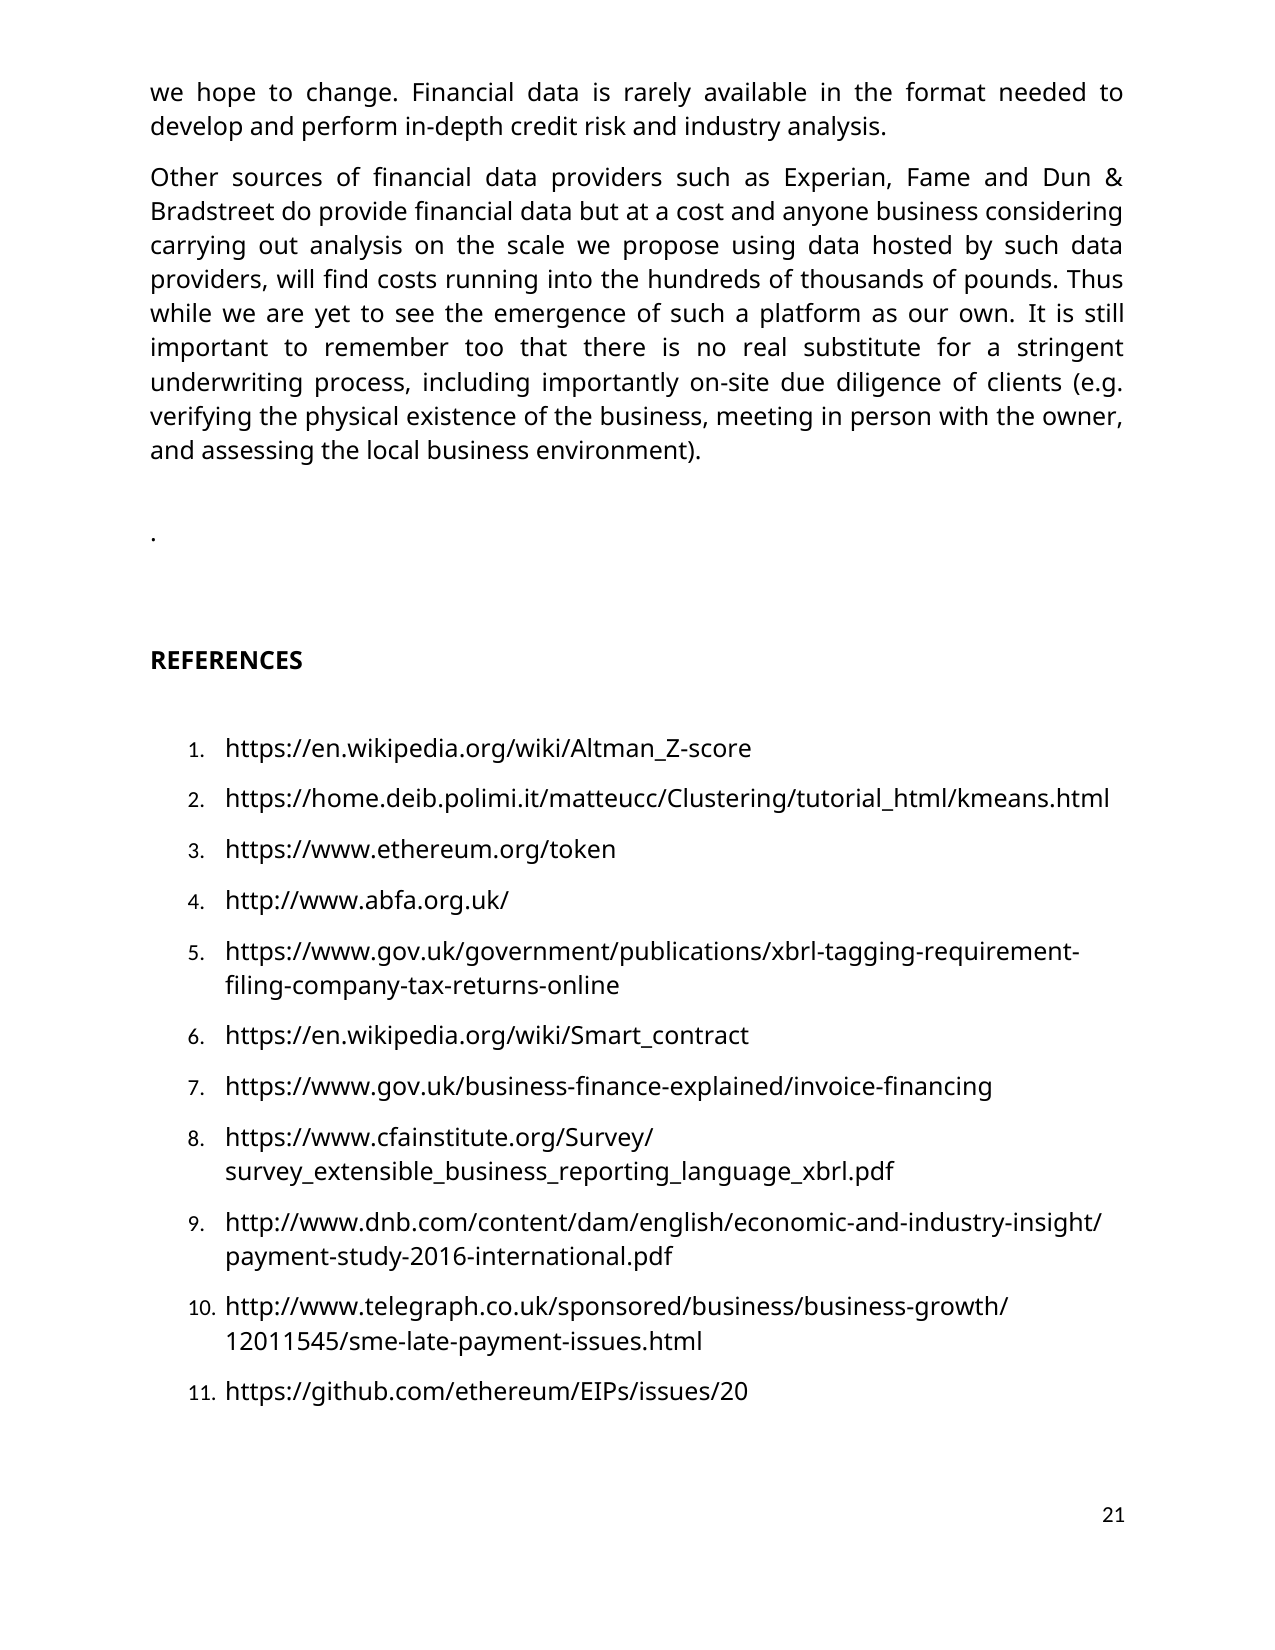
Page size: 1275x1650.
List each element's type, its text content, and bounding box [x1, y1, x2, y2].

list http://www.dnb.com/content/dam/english/economic-and-industry-insight/payment-study-2016-international.pdf [187, 1204, 1125, 1272]
list https://en.wikipedia.org/wiki/Smart_contract [187, 1018, 1125, 1052]
list https://www.cfainstitute.org/Survey/survey_extensible_business_reporting_language_xbrl.pdf [187, 1119, 1125, 1188]
list https://www.gov.uk/government/publications/xbrl-tagging-requirement-filing-company-tax-returns-online [187, 933, 1125, 1001]
subtitle REFERENCES [150, 643, 1125, 677]
text we hope to change. Financial data is rarely available in the format needed to develop and perform in-depth credit risk and industry analysis. [150, 75, 1125, 143]
list https://www.gov.uk/business-finance-explained/invoice-financing [187, 1069, 1125, 1103]
list http://www.telegraph.co.uk/sponsored/business/business-growth/12011545/sme-late-payment-issues.html [187, 1289, 1125, 1357]
list https://en.wikipedia.org/wiki/Altman_Z-score [187, 730, 1125, 764]
list https://github.com/ethereum/EIPs/issues/20 [187, 1374, 1125, 1408]
text . [150, 514, 1125, 548]
text Other sources of financial data providers such as Experian, Fame and Dun & Bradstreet do provide financial data but at a cost and anyone business considering carrying out analysis on the scale we propose using data hosted by such data providers, will find costs running into the hundreds of thousands of pounds. Thus while we are yet to see the emergence of such a platform as our own.­­ It is still important to remember too that there is no real substitute for a stringent underwriting process, including importantly on-site due diligence of clients (e.g. verifying the physical existence of the business, meeting in person with the owner, and assessing the local business environment). [150, 160, 1125, 466]
list https://www.ethereum.org/token [187, 832, 1125, 866]
list https://home.deib.polimi.it/matteucc/Clustering/tutorial_html/kmeans.html [187, 781, 1125, 815]
list http://www.abfa.org.uk/ [187, 882, 1125, 917]
